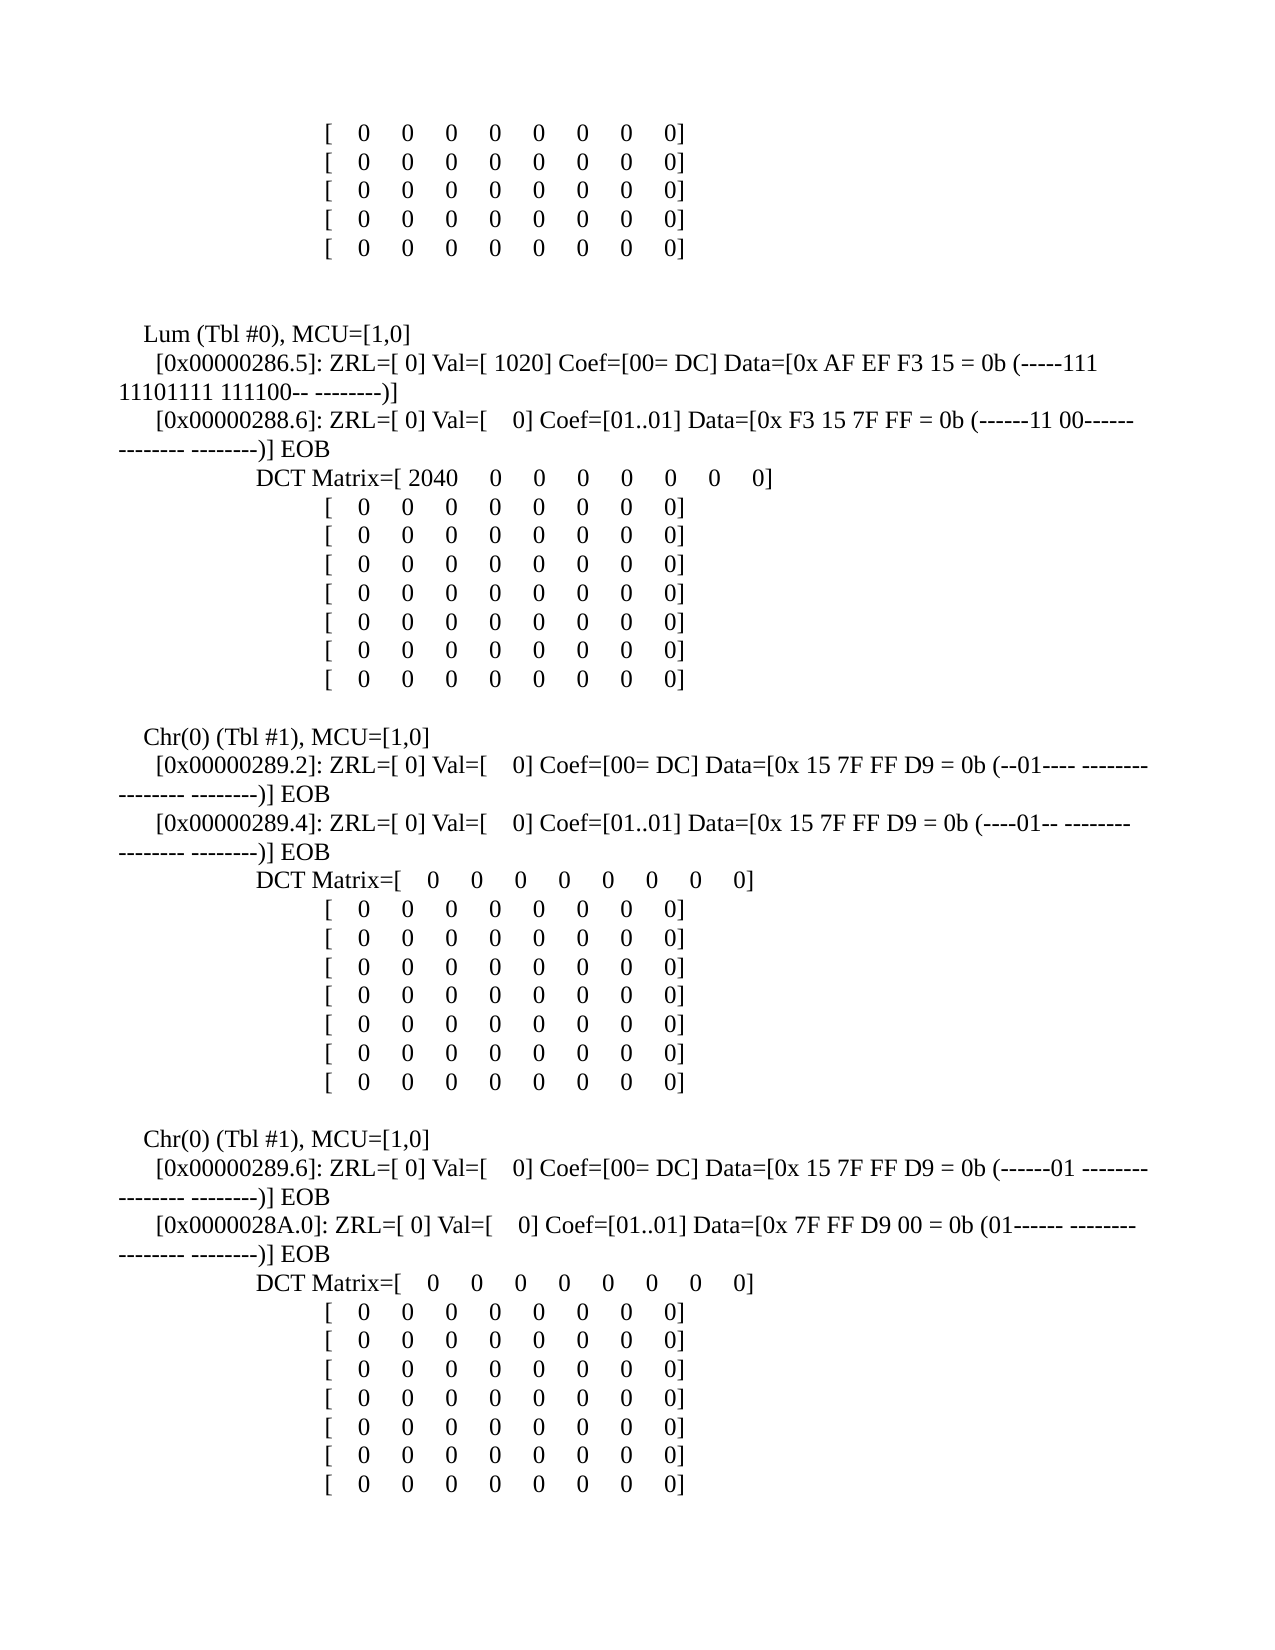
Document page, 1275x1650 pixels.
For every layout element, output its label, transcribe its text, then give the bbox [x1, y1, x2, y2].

text [ 0 0 0 0 0 0 0 0] [ 0 0 0 0 0 0 0 0] [ 0 0 0 0 0 0 0 0] [ 0 0 0 0 0 0 0 0] [ 0 0 0 0 0 0 0 0] Lum (Tbl #0), MCU=[1,0] [0x00000286.5]: ZRL=[ 0] Val=[ 1020] Coef=[00= DC] Data=[0x AF EF F3 15 = 0b (-----111 11101111 111100-- --------)] [0x00000288.6]: ZRL=[ 0] Val=[ 0] Coef=[01..01] Data=[0x F3 15 7F FF = 0b (------11 00------ -------- --------)] EOB DCT Matrix=[ 2040 0 0 0 0 0 0 0] [ 0 0 0 0 0 0 0 0] [ 0 0 0 0 0 0 0 0] [ 0 0 0 0 0 0 0 0] [ 0 0 0 0 0 0 0 0] [ 0 0 0 0 0 0 0 0] [ 0 0 0 0 0 0 0 0] [ 0 0 0 0 0 0 0 0] Chr(0) (Tbl #1), MCU=[1,0] [0x00000289.2]: ZRL=[ 0] Val=[ 0] Coef=[00= DC] Data=[0x 15 7F FF D9 = 0b (--01---- -------- -------- --------)] EOB [0x00000289.4]: ZRL=[ 0] Val=[ 0] Coef=[01..01] Data=[0x 15 7F FF D9 = 0b (----01-- -------- -------- --------)] EOB DCT Matrix=[ 0 0 0 0 0 0 0 0] [ 0 0 0 0 0 0 0 0] [ 0 0 0 0 0 0 0 0] [ 0 0 0 0 0 0 0 0] [ 0 0 0 0 0 0 0 0] [ 0 0 0 0 0 0 0 0] [ 0 0 0 0 0 0 0 0] [ 0 0 0 0 0 0 0 0] Chr(0) (Tbl #1), MCU=[1,0] [0x00000289.6]: ZRL=[ 0] Val=[ 0] Coef=[00= DC] Data=[0x 15 7F FF D9 = 0b (------01 -------- -------- --------)] EOB [0x0000028A.0]: ZRL=[ 0] Val=[ 0] Coef=[01..01] Data=[0x 7F FF D9 00 = 0b (01------ -------- -------- --------)] EOB DCT Matrix=[ 0 0 0 0 0 0 0 0] [ 0 0 0 0 0 0 0 0] [ 0 0 0 0 0 0 0 0] [ 0 0 0 0 0 0 0 0] [ 0 0 0 0 0 0 0 0] [ 0 0 0 0 0 0 0 0] [ 0 0 0 0 0 0 0 0] [ 0 0 0 0 0 0 0 0] [118, 118, 1157, 1527]
